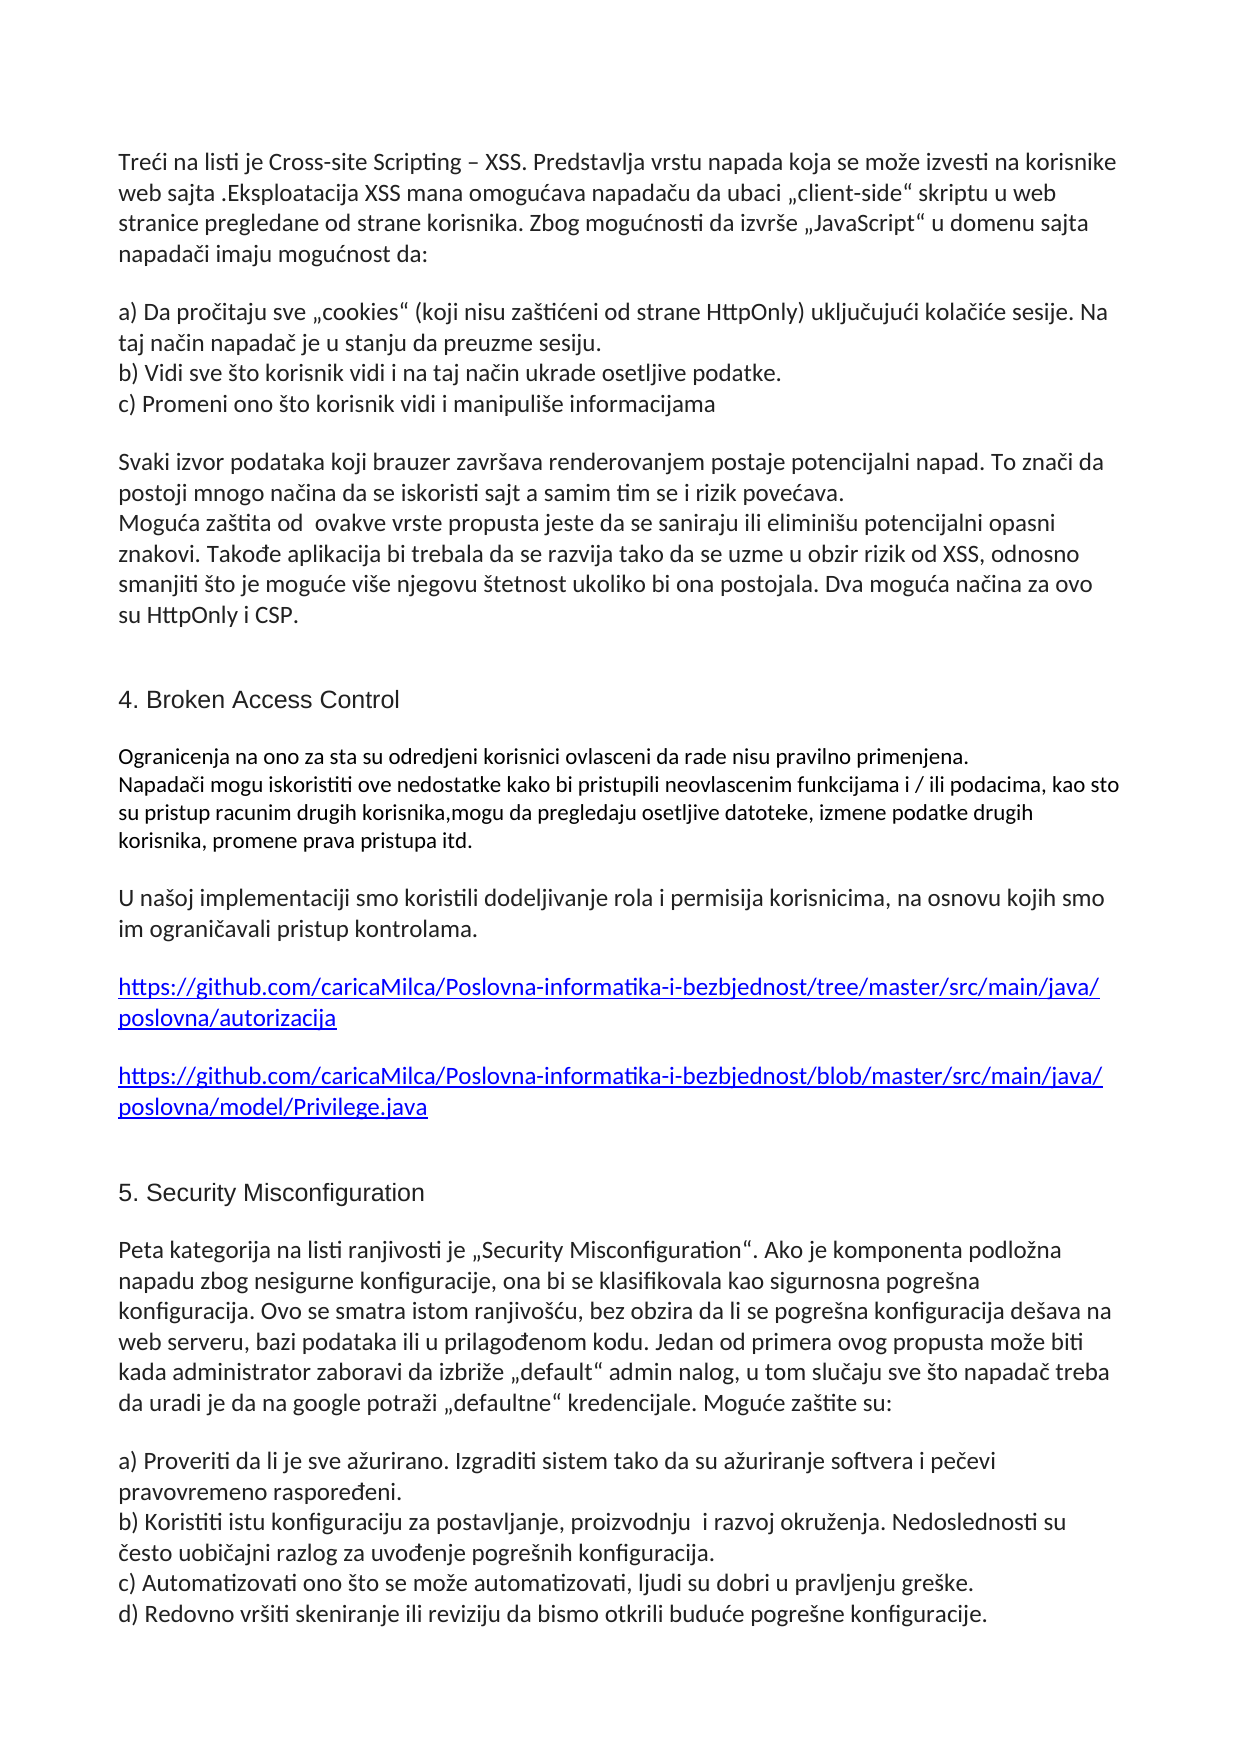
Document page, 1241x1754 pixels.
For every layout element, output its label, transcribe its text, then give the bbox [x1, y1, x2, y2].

text b) Vidi sve što korisnik vidi i na taj način ukrade osetljive podatke. [118, 357, 1122, 388]
text Ogranicenja na ono za sta su odredjeni korisnici ovlasceni da rade nisu pravilno primenjena. [118, 742, 1122, 770]
text Treći na listi je Cross-site Scripting – XSS. Predstavlja vrstu napada koja se može izvesti na korisnike web sajta .Eksploatacija XSS mana omogućava napadaču da ubaci „client-side“ skriptu u web stranice pregledane od strane korisnika. Zbog mogućnosti da izvrše „JavaScript“ u domenu sajta napadači imaju mogućnost da: [118, 146, 1122, 268]
text c) Promeni ono što korisnik vidi i manipuliše informacijama [118, 388, 1122, 418]
text a) Da pročitaju sve „cookies“ (koji nisu zaštićeni od strane HttpOnly) uključujući kolačiće sesije. Na taj način napadač je u stanju da preuzme sesiju. [118, 296, 1122, 357]
text Moguća zaštita od ovakve vrste propusta jeste da se saniraju ili eliminišu potencijalni opasni znakovi. Takođe aplikacija bi trebala da se razvija tako da se uzme u obzir rizik od XSS, odnosno smanjiti što je moguće više njegovu štetnost ukoliko bi ona postojala. Dva moguća načina za ovo su HttpOnly i CSP. [118, 507, 1122, 629]
text U našoj implementaciji smo koristili dodeljivanje rola i permisija korisnicima, na osnovu kojih smo im ograničavali pristup kontrolama. [118, 882, 1122, 943]
text Peta kategorija na listi ranjivosti je „Security Misconfiguration“. Ako je komponenta podložna napadu zbog nesigurne konfiguracije, ona bi se klasifikovala kao sigurnosna pogrešna konfiguracija. Ovo se smatra istom ranjivošću, bez obzira da li se pogrešna konfiguracija dešava na web serveru, bazi podataka ili u prilagođenom kodu. Jedan od primera ovog propusta može biti kada administrator zaboravi da izbriže „default“ admin nalog, u tom slučaju sve što napadač treba da uradi je da na google potraži „defaultne“ kredencijale. Moguće zaštite su: [118, 1234, 1122, 1417]
text https://github.com/caricaMilca/Poslovna-informatika-i-bezbjednost/tree/master/src/main/java/poslovna/autorizacija [118, 971, 1122, 1032]
text 5. Security Misconfiguration [118, 1178, 1122, 1206]
text Napadači mogu iskoristiti ove nedostatke kako bi pristupili neovlascenim funkcijama i / ili podacima, kao sto su pristup racunim drugih korisnika,mogu da pregledaju osetljive datoteke, izmene podatke drugih korisnika, promene prava pristupa itd. [118, 770, 1122, 854]
text d) Redovno vršiti skeniranje ili reviziju da bismo otkrili buduće pogrešne konfiguracije. [118, 1598, 1122, 1629]
text a) Proveriti da li je sve ažurirano. Izgraditi sistem tako da su ažuriranje softvera i pečevi pravovremeno raspoređeni. [118, 1446, 1122, 1507]
text Svaki izvor podataka koji brauzer završava renderovanjem postaje potencijalni napad. To znači da postoji mnogo načina da se iskoristi sajt a samim tim se i rizik povećava. [118, 446, 1122, 507]
text 4. Broken Access Control [118, 686, 1122, 714]
text https://github.com/caricaMilca/Poslovna-informatika-i-bezbjednost/blob/master/src/main/java/poslovna/model/Privilege.java [118, 1061, 1122, 1122]
text c) Automatizovati ono što se može automatizovati, ljudi su dobri u pravljenju greške. [118, 1568, 1122, 1598]
text b) Koristiti istu konfiguraciju za postavljanje, proizvodnju i razvoj okruženja. Nedoslednosti su često uobičajni razlog za uvođenje pogrešnih konfiguracija. [118, 1507, 1122, 1568]
